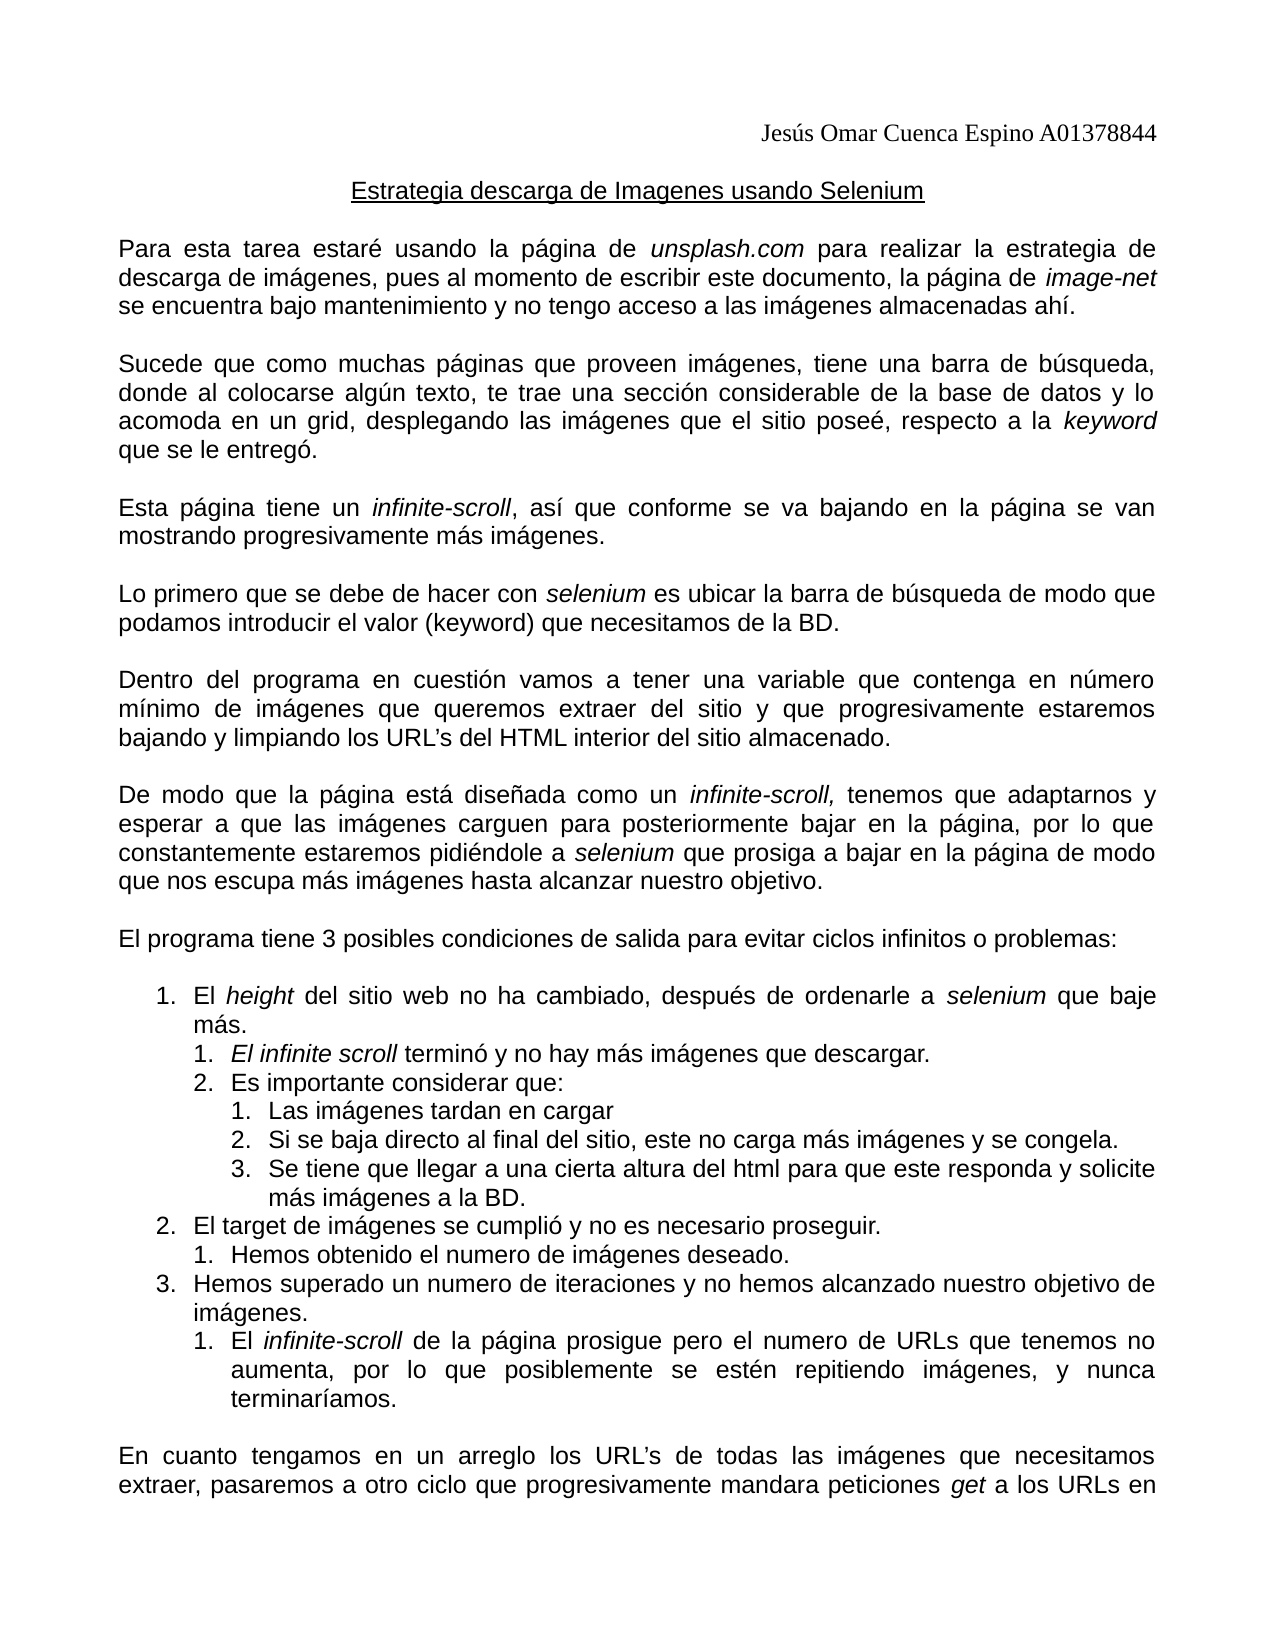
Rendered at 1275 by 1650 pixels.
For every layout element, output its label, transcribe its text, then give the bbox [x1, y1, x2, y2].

text Sucede que como muchas páginas que proveen imágenes, tiene una barra de búsqueda, donde al colocarse algún texto, te trae una sección considerable de la base de datos y lo acomoda en un grid, desplegando las imágenes que el sitio poseé, respecto a la keyword que se le entregó. [118, 349, 1157, 464]
text Lo primero que se debe de hacer con selenium es ubicar la barra de búsqueda de modo que podamos introducir el valor (keyword) que necesitamos de la BD. [118, 579, 1157, 636]
text Esta página tiene un infinite-scroll, así que conforme se va bajando en la página se van mostrando progresivamente más imágenes. [118, 493, 1157, 550]
list Se tiene que llegar a una cierta altura del html para que este responda y solicite más imágenes a la BD. [231, 1154, 1157, 1211]
list El infinite-scroll de la página prosigue pero el numero de URLs que tenemos no aumenta, por lo que posiblemente se estén repitiendo imágenes, y nunca terminaríamos. [193, 1326, 1157, 1413]
list El height del sitio web no ha cambiado, después de ordenarle a selenium que baje más. [156, 981, 1157, 1039]
text Estrategia descarga de Imagenes usando Selenium [118, 176, 1157, 205]
list Es importante considerar que: [193, 1068, 1157, 1096]
list El infinite scroll terminó y no hay más imágenes que descargar. [193, 1039, 1157, 1068]
text Dentro del programa en cuestión vamos a tener una variable que contenga en número mínimo de imágenes que queremos extraer del sitio y que progresivamente estaremos bajando y limpiando los URL’s del HTML interior del sitio almacenado. [118, 665, 1157, 751]
list Hemos superado un numero de iteraciones y no hemos alcanzado nuestro objetivo de imágenes. [156, 1269, 1157, 1326]
text Para esta tarea estaré usando la página de unsplash.com para realizar la estrategia de descarga de imágenes, pues al momento de escribir este documento, la página de image-net se encuentra bajo mantenimiento y no tengo acceso a las imágenes almacenadas ahí. [118, 234, 1157, 320]
text En cuanto tengamos en un arreglo los URL’s de todas las imágenes que necesitamos extraer, pasaremos a otro ciclo que progresivamente mandara peticiones get a los URLs en [118, 1441, 1157, 1499]
list Hemos obtenido el numero de imágenes deseado. [193, 1240, 1157, 1269]
list El target de imágenes se cumplió y no es necesario proseguir. [156, 1211, 1157, 1240]
text De modo que la página está diseñada como un infinite-scroll, tenemos que adaptarnos y esperar a que las imágenes carguen para posteriormente bajar en la página, por lo que constantemente estaremos pidiéndole a selenium que prosiga a bajar en la página de modo que nos escupa más imágenes hasta alcanzar nuestro objetivo. [118, 780, 1157, 895]
list Las imágenes tardan en cargar [231, 1096, 1157, 1125]
text El programa tiene 3 posibles condiciones de salida para evitar ciclos infinitos o problemas: [118, 924, 1157, 953]
list Si se baja directo al final del sitio, este no carga más imágenes y se congela. [231, 1125, 1157, 1154]
